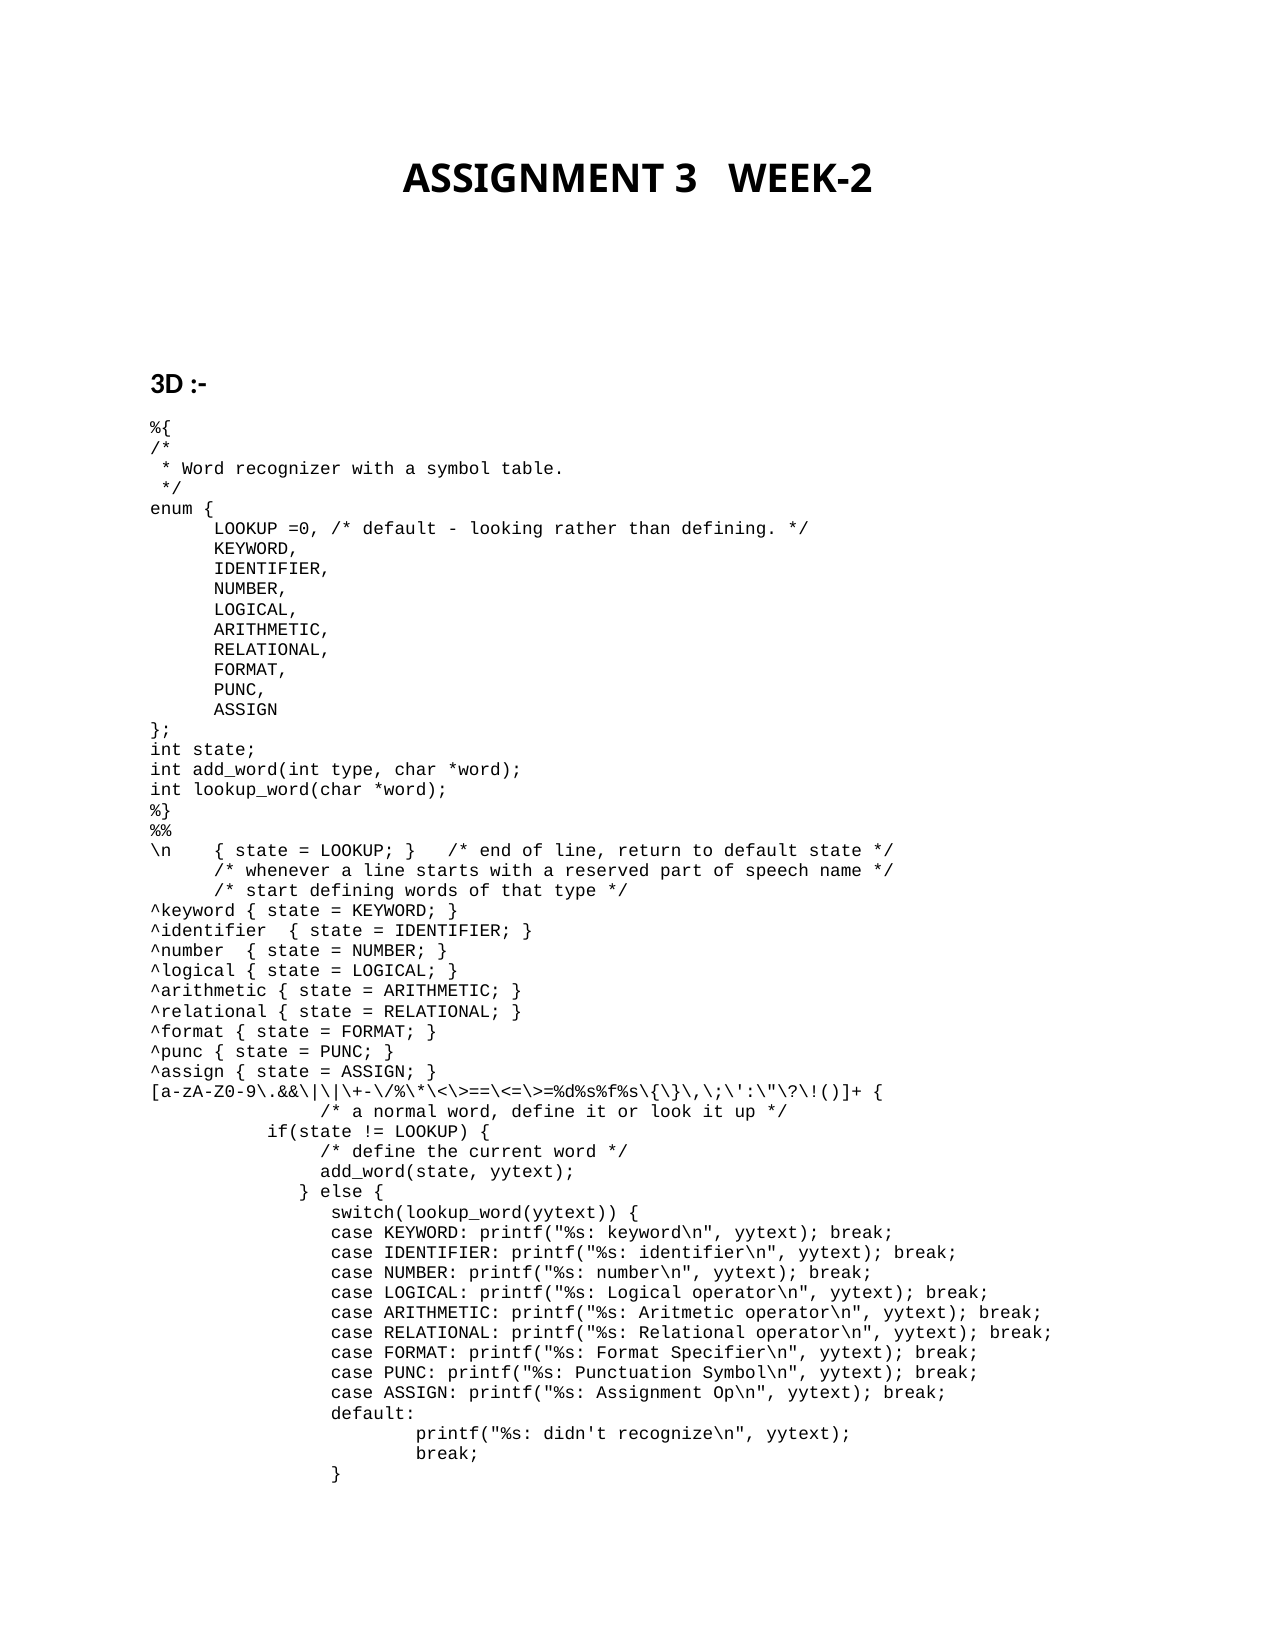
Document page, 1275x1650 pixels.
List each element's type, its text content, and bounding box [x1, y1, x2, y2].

text case FORMAT: printf("%s: Format Specifier\n", yytext); break; [150, 1344, 1125, 1364]
text \n { state = LOOKUP; } /* end of line, return to default state */ [150, 841, 1125, 861]
text } [150, 1464, 1125, 1485]
text LOOKUP =0, /* default - looking rather than defining. */ [150, 520, 1125, 540]
text /* whenever a line starts with a reserved part of speech name */ [150, 861, 1125, 882]
text case ASSIGN: printf("%s: Assignment Op\n", yytext); break; [150, 1384, 1125, 1404]
text ASSIGN [150, 701, 1125, 721]
text enum { [150, 499, 1125, 520]
text ^format { state = FORMAT; } [150, 1022, 1125, 1042]
text LOGICAL, [150, 600, 1125, 620]
text int lookup_word(char *word); [150, 781, 1125, 801]
text /* start defining words of that type */ [150, 882, 1125, 902]
text ^arithmetic { state = ARITHMETIC; } [150, 982, 1125, 1002]
text [a-zA-Z0-9\.&&\|\|\+-\/%\*\<\>==\<=\>=%d%s%f%s\{\}\,\;\':\"\?\!()]+ { [150, 1083, 1125, 1103]
text case IDENTIFIER: printf("%s: identifier\n", yytext); break; [150, 1243, 1125, 1263]
text case NUMBER: printf("%s: number\n", yytext); break; [150, 1263, 1125, 1284]
text }; [150, 721, 1125, 741]
text /* a normal word, define it or look it up */ [150, 1103, 1125, 1123]
text PUNC, [150, 681, 1125, 701]
text IDENTIFIER, [150, 560, 1125, 580]
text if(state != LOOKUP) { [150, 1123, 1125, 1143]
text case LOGICAL: printf("%s: Logical operator\n", yytext); break; [150, 1284, 1125, 1304]
text %% [150, 821, 1125, 841]
text %{ [150, 419, 1125, 439]
text switch(lookup_word(yytext)) { [150, 1203, 1125, 1223]
text default: [150, 1404, 1125, 1424]
text ^punc { state = PUNC; } [150, 1042, 1125, 1062]
text /* [150, 439, 1125, 459]
text 3D :- [150, 365, 1125, 401]
text ^assign { state = ASSIGN; } [150, 1062, 1125, 1083]
text printf("%s: didn't recognize\n", yytext); [150, 1424, 1125, 1444]
text ARITHMETIC, [150, 620, 1125, 640]
text FORMAT, [150, 660, 1125, 681]
text case PUNC: printf("%s: Punctuation Symbol\n", yytext); break; [150, 1364, 1125, 1384]
text ^number { state = NUMBER; } [150, 942, 1125, 962]
text case KEYWORD: printf("%s: keyword\n", yytext); break; [150, 1223, 1125, 1243]
text break; [150, 1444, 1125, 1464]
text int state; [150, 741, 1125, 761]
text RELATIONAL, [150, 640, 1125, 660]
text * Word recognizer with a symbol table. [150, 459, 1125, 479]
text case RELATIONAL: printf("%s: Relational operator\n", yytext); break; [150, 1324, 1125, 1344]
text ^identifier { state = IDENTIFIER; } [150, 922, 1125, 942]
text KEYWORD, [150, 540, 1125, 560]
text add_word(state, yytext); [150, 1163, 1125, 1183]
text ^relational { state = RELATIONAL; } [150, 1002, 1125, 1022]
text int add_word(int type, char *word); [150, 761, 1125, 781]
text %} [150, 801, 1125, 821]
text ^keyword { state = KEYWORD; } [150, 902, 1125, 922]
text } else { [150, 1183, 1125, 1203]
text NUMBER, [150, 580, 1125, 600]
text */ [150, 479, 1125, 499]
text ^logical { state = LOGICAL; } [150, 962, 1125, 982]
text case ARITHMETIC: printf("%s: Aritmetic operator\n", yytext); break; [150, 1304, 1125, 1324]
text /* define the current word */ [150, 1143, 1125, 1163]
